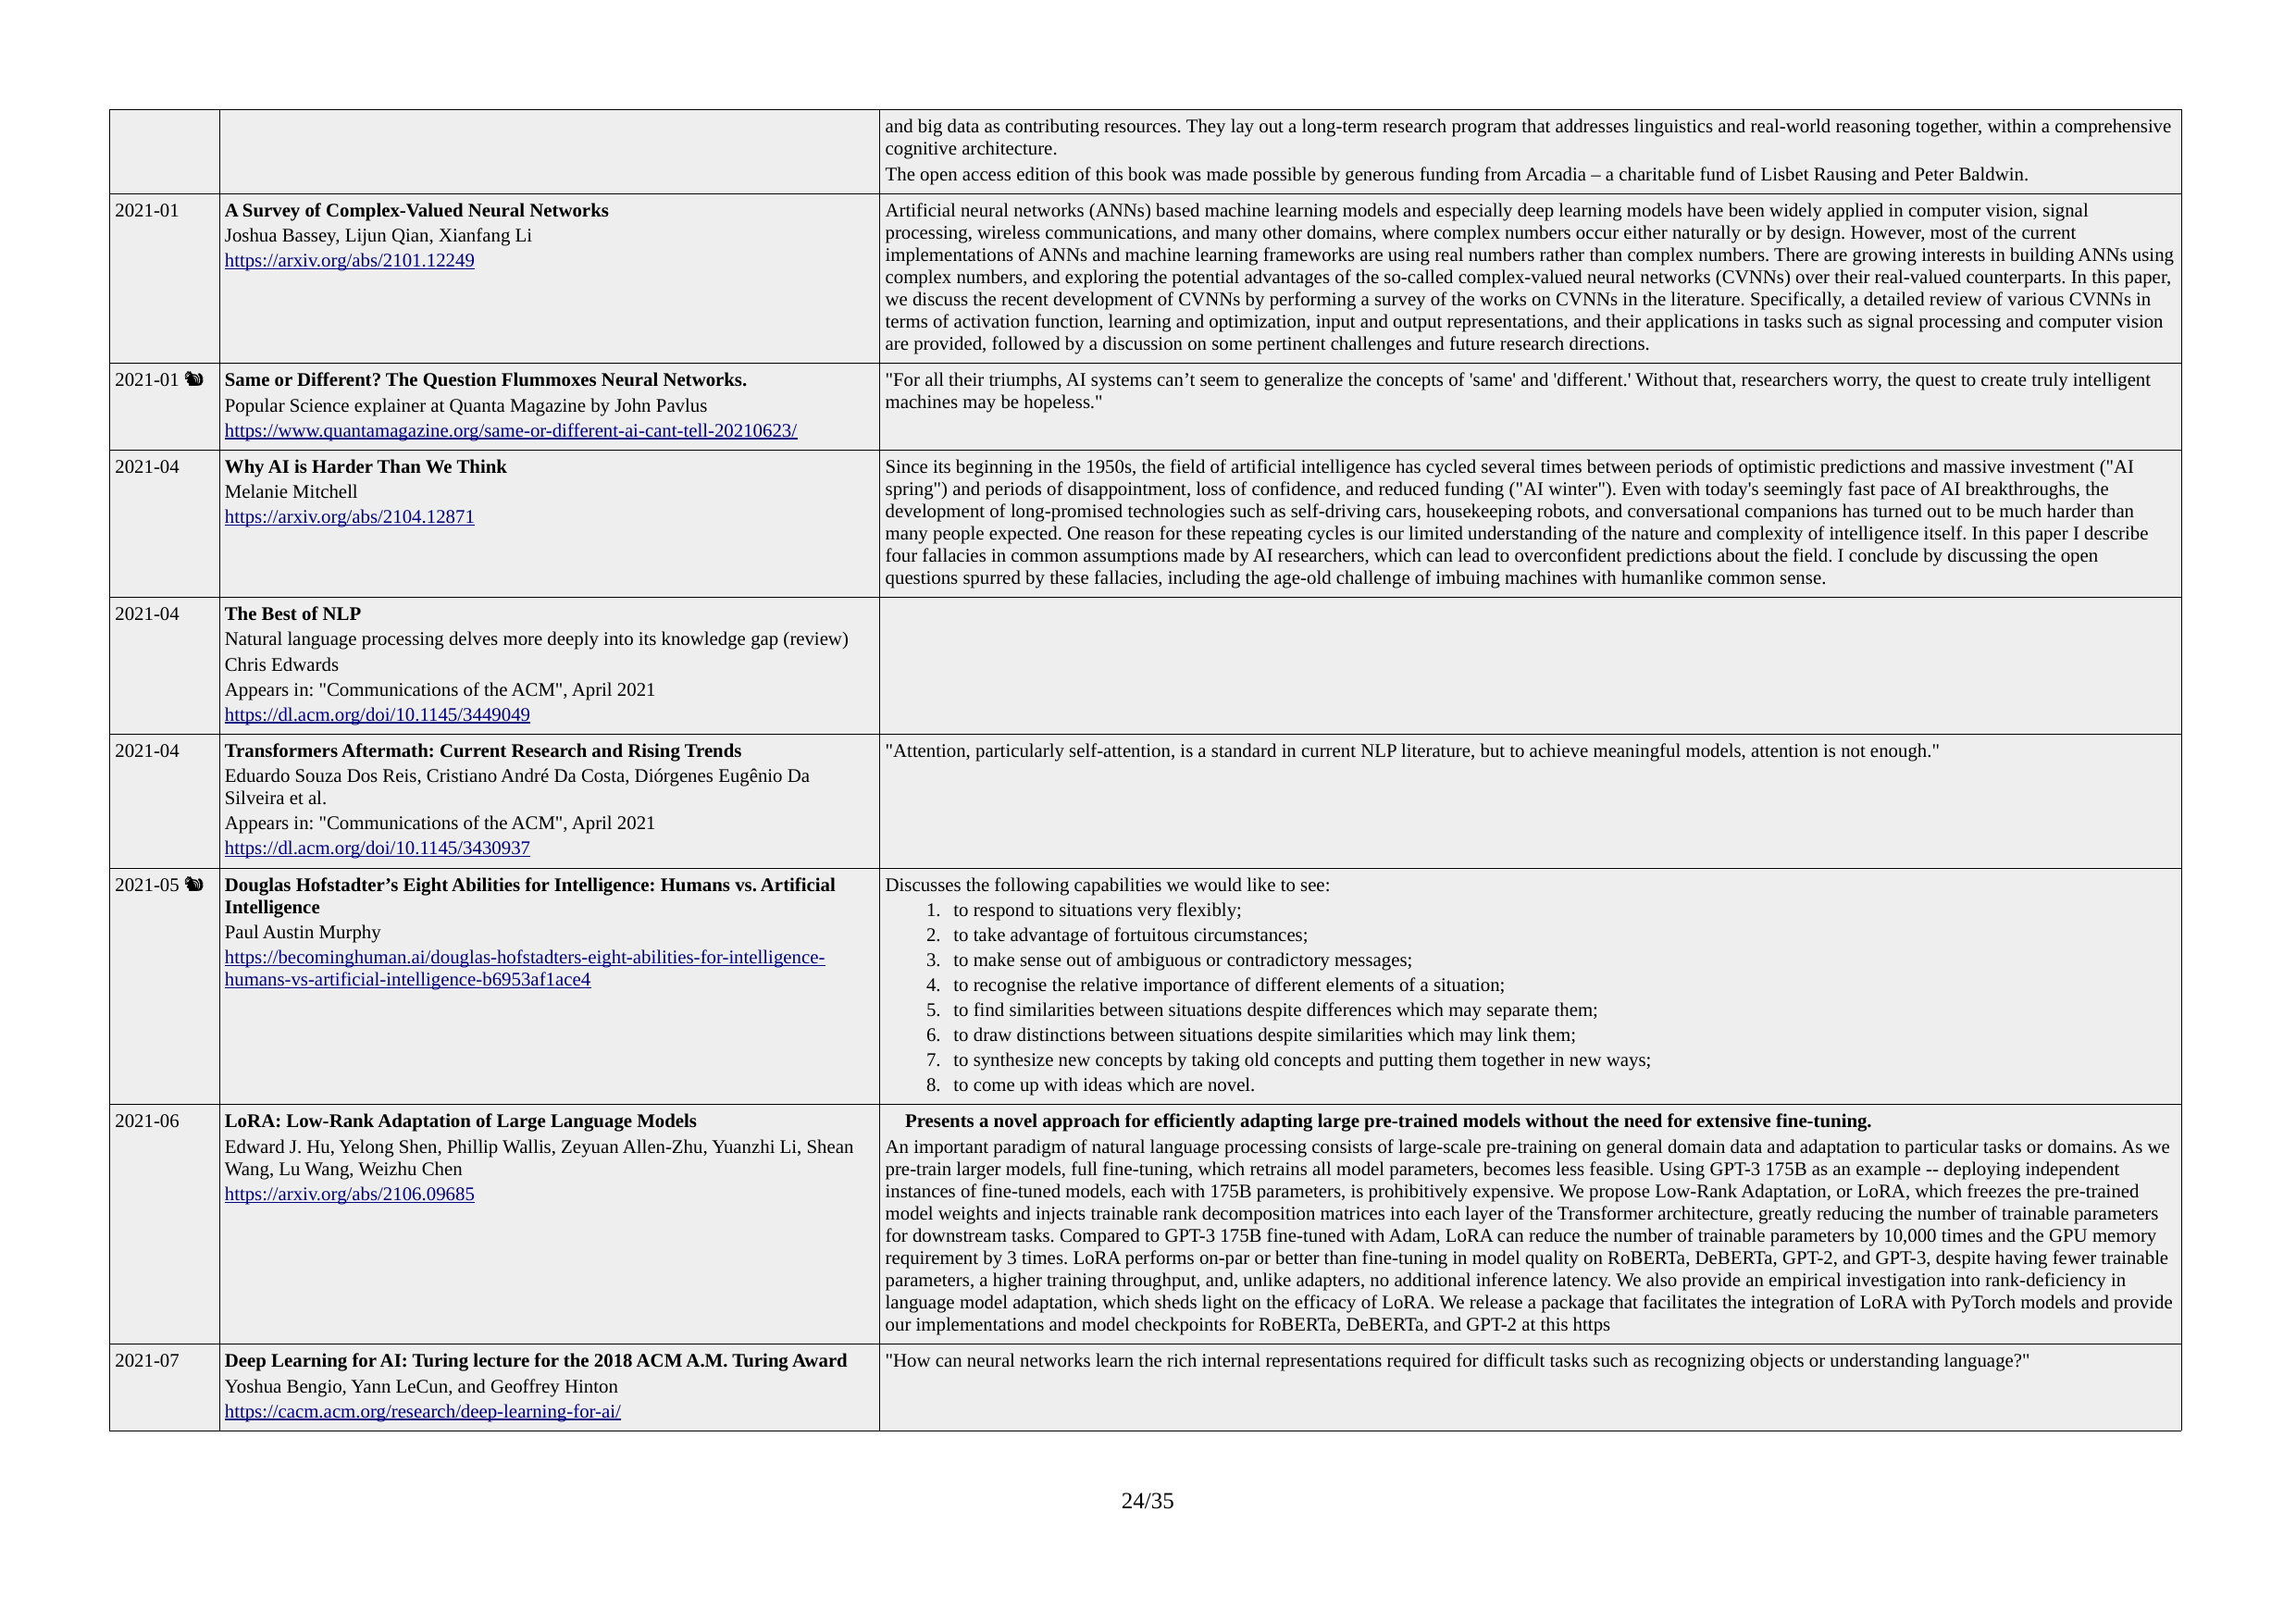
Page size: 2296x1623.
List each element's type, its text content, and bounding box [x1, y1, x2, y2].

table_cell The Best of NLP Natural language processing delves more deeply into its knowledge gap (review) Chris Edwards Appears in: "Communications of the ACM", April 2021 https://dl.acm.org/doi/10.1145/3449049 [220, 598, 879, 734]
table_cell "Attention, particularly self-attention, is a standard in current NLP literature, but to achieve meaningful models, attention is not enough." [880, 735, 2181, 867]
table_cell Same or Different? The Question Flummoxes Neural Networks. Popular Science explainer at Quanta Magazine by John Pavlus https://www.quantamagazine.org/same-or-different-ai-cant-tell-20210623/ [220, 364, 879, 450]
table_cell 2021-07 [110, 1344, 219, 1431]
table_cell [880, 598, 2181, 734]
table_cell Douglas Hofstadter’s Eight Abilities for Intelligence: Humans vs. Artificial Intelligence Paul Austin Murphy https://becominghuman.ai/douglas-hofstadters-eight-abilities-for-intelligence-humans-vs-artificial-intelligence-b6953af1ace4 [220, 869, 879, 1104]
table_cell Why AI is Harder Than We Think Melanie Mitchell https://arxiv.org/abs/2104.12871 [220, 451, 879, 597]
table_cell 🦉 Presents a novel approach for efficiently adapting large pre-trained models without the need for extensive fine-tuning. An important paradigm of natural language processing consists of large-scale pre-training on general domain data and adaptation to particular tasks or domains. As we pre-train larger models, full fine-tuning, which retrains all model parameters, becomes less feasible. Using GPT-3 175B as an example -- deploying independent instances of fine-tuned models, each with 175B parameters, is prohibitively expensive. We propose Low-Rank Adaptation, or LoRA, which freezes the pre-trained model weights and injects trainable rank decomposition matrices into each layer of the Transformer architecture, greatly reducing the number of trainable parameters for downstream tasks. Compared to GPT-3 175B fine-tuned with Adam, LoRA can reduce the number of trainable parameters by 10,000 times and the GPU memory requirement by 3 times. LoRA performs on-par or better than fine-tuning in model quality on RoBERTa, DeBERTa, GPT-2, and GPT-3, despite having fewer trainable parameters, a higher training throughput, and, unlike adapters, no additional inference latency. We also provide an empirical investigation into rank-deficiency in language model adaptation, which sheds light on the efficacy of LoRA. We release a package that facilitates the integration of LoRA with PyTorch models and provide our implementations and model checkpoints for RoBERTa, DeBERTa, and GPT-2 at this https [880, 1105, 2181, 1344]
table_cell Deep Learning for AI: Turing lecture for the 2018 ACM A.M. Turing Award Yoshua Bengio, Yann LeCun, and Geoffrey Hinton https://cacm.acm.org/research/deep-learning-for-ai/ [220, 1344, 879, 1431]
table_cell 2021-04 [110, 735, 219, 867]
table_cell 2021-05 🐿️ [110, 869, 219, 1104]
table_cell 2021-01 🐿️ [110, 364, 219, 450]
table_cell "How can neural networks learn the rich internal representations required for difficult tasks such as recognizing objects or understanding language?" [880, 1344, 2181, 1431]
table_cell [220, 110, 879, 192]
table_cell 2021-01 📘 [110, 194, 219, 363]
table_cell Transformers Aftermath: Current Research and Rising Trends Eduardo Souza Dos Reis, Cristiano André Da Costa, Diórgenes Eugênio Da Silveira et al. Appears in: "Communications of the ACM", April 2021 https://dl.acm.org/doi/10.1145/3430937 [220, 735, 879, 867]
table_cell 2021-06 [110, 1105, 219, 1344]
table_cell 2021-04 [110, 598, 219, 734]
table_cell 2021-04 [110, 451, 219, 597]
table_cell LoRA: Low-Rank Adaptation of Large Language Models Edward J. Hu, Yelong Shen, Phillip Wallis, Zeyuan Allen-Zhu, Yuanzhi Li, Shean Wang, Lu Wang, Weizhu Chen https://arxiv.org/abs/2106.09685 [220, 1105, 879, 1344]
table_cell A Survey of Complex-Valued Neural Networks Joshua Bassey, Lijun Qian, Xianfang Li https://arxiv.org/abs/2101.12249 [220, 194, 879, 363]
table_cell Artificial neural networks (ANNs) based machine learning models and especially deep learning models have been widely applied in computer vision, signal processing, wireless communications, and many other domains, where complex numbers occur either naturally or by design. However, most of the current implementations of ANNs and machine learning frameworks are using real numbers rather than complex numbers. There are growing interests in building ANNs using complex numbers, and exploring the potential advantages of the so-called complex-valued neural networks (CVNNs) over their real-valued counterparts. In this paper, we discuss the recent development of CVNNs by performing a survey of the works on CVNNs in the literature. Specifically, a detailed review of various CVNNs in terms of activation function, learning and optimization, input and output representations, and their applications in tasks such as signal processing and computer vision are provided, followed by a discussion on some pertinent challenges and future research directions. [880, 194, 2181, 363]
table_cell Discusses the following capabilities we would like to see: to respond to situations very flexibly; to take advantage of fortuitous circumstances; to make sense out of ambiguous or contradictory messages; to recognise the relative importance of different elements of a situation; to find similarities between situations despite differences which may separate them; to draw distinctions between situations despite similarities which may link them; to synthesize new concepts by taking old concepts and putting them together in new ways; to come up with ideas which are novel. [880, 869, 2181, 1104]
table_cell and big data as contributing resources. They lay out a long-term research program that addresses linguistics and real-world reasoning together, within a comprehensive cognitive architecture. The open access edition of this book was made possible by generous funding from Arcadia – a charitable fund of Lisbet Rausing and Peter Baldwin. [880, 110, 2181, 192]
table_cell Since its beginning in the 1950s, the field of artificial intelligence has cycled several times between periods of optimistic predictions and massive investment ("AI spring") and periods of disappointment, loss of confidence, and reduced funding ("AI winter"). Even with today's seemingly fast pace of AI breakthroughs, the development of long-promised technologies such as self-driving cars, housekeeping robots, and conversational companions has turned out to be much harder than many people expected. One reason for these repeating cycles is our limited understanding of the nature and complexity of intelligence itself. In this paper I describe four fallacies in common assumptions made by AI researchers, which can lead to overconfident predictions about the field. I conclude by discussing the open questions spurred by these fallacies, including the age-old challenge of imbuing machines with humanlike common sense. [880, 451, 2181, 597]
table_cell "For all their triumphs, AI systems can’t seem to generalize the concepts of 'same' and 'different.' Without that, researchers worry, the quest to create truly intelligent machines may be hopeless." [880, 364, 2181, 450]
table_cell [110, 110, 219, 192]
